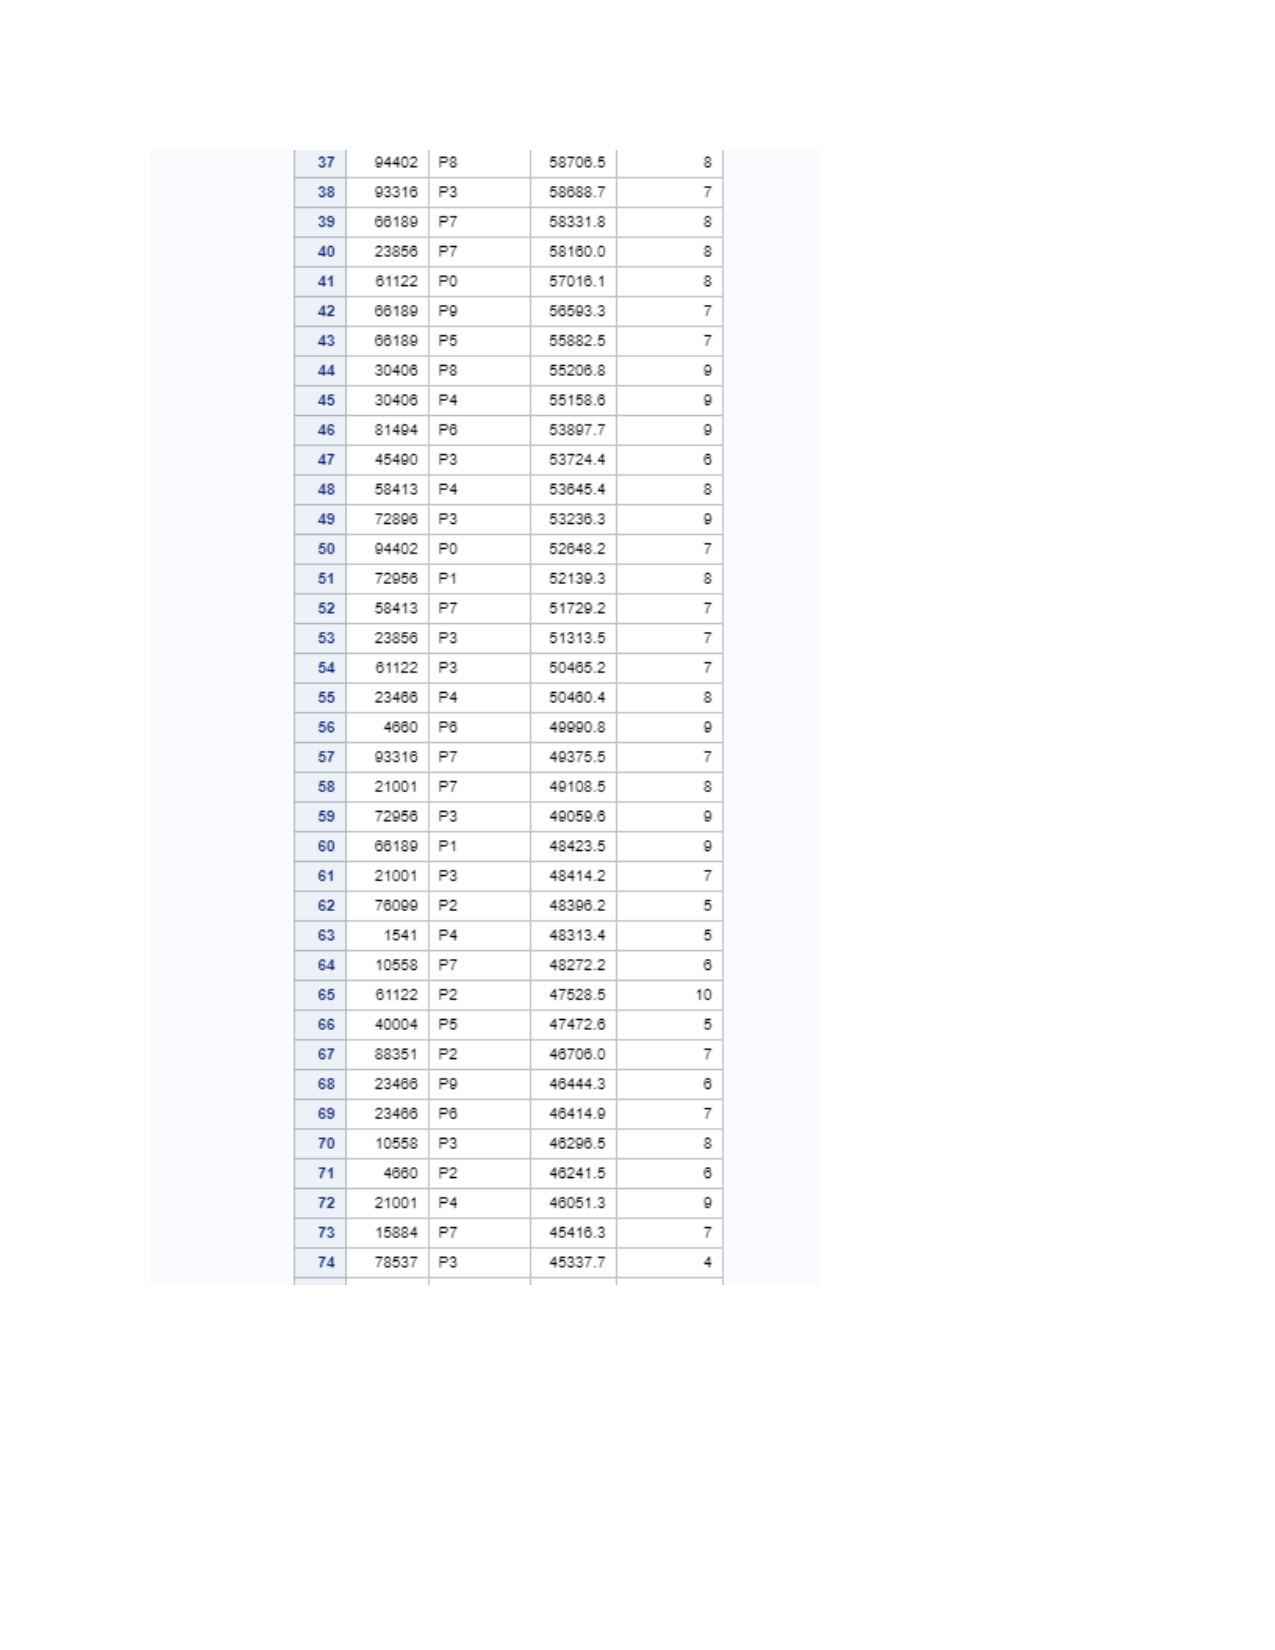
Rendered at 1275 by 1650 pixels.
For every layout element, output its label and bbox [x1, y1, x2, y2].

picture [150, 150, 821, 1285]
